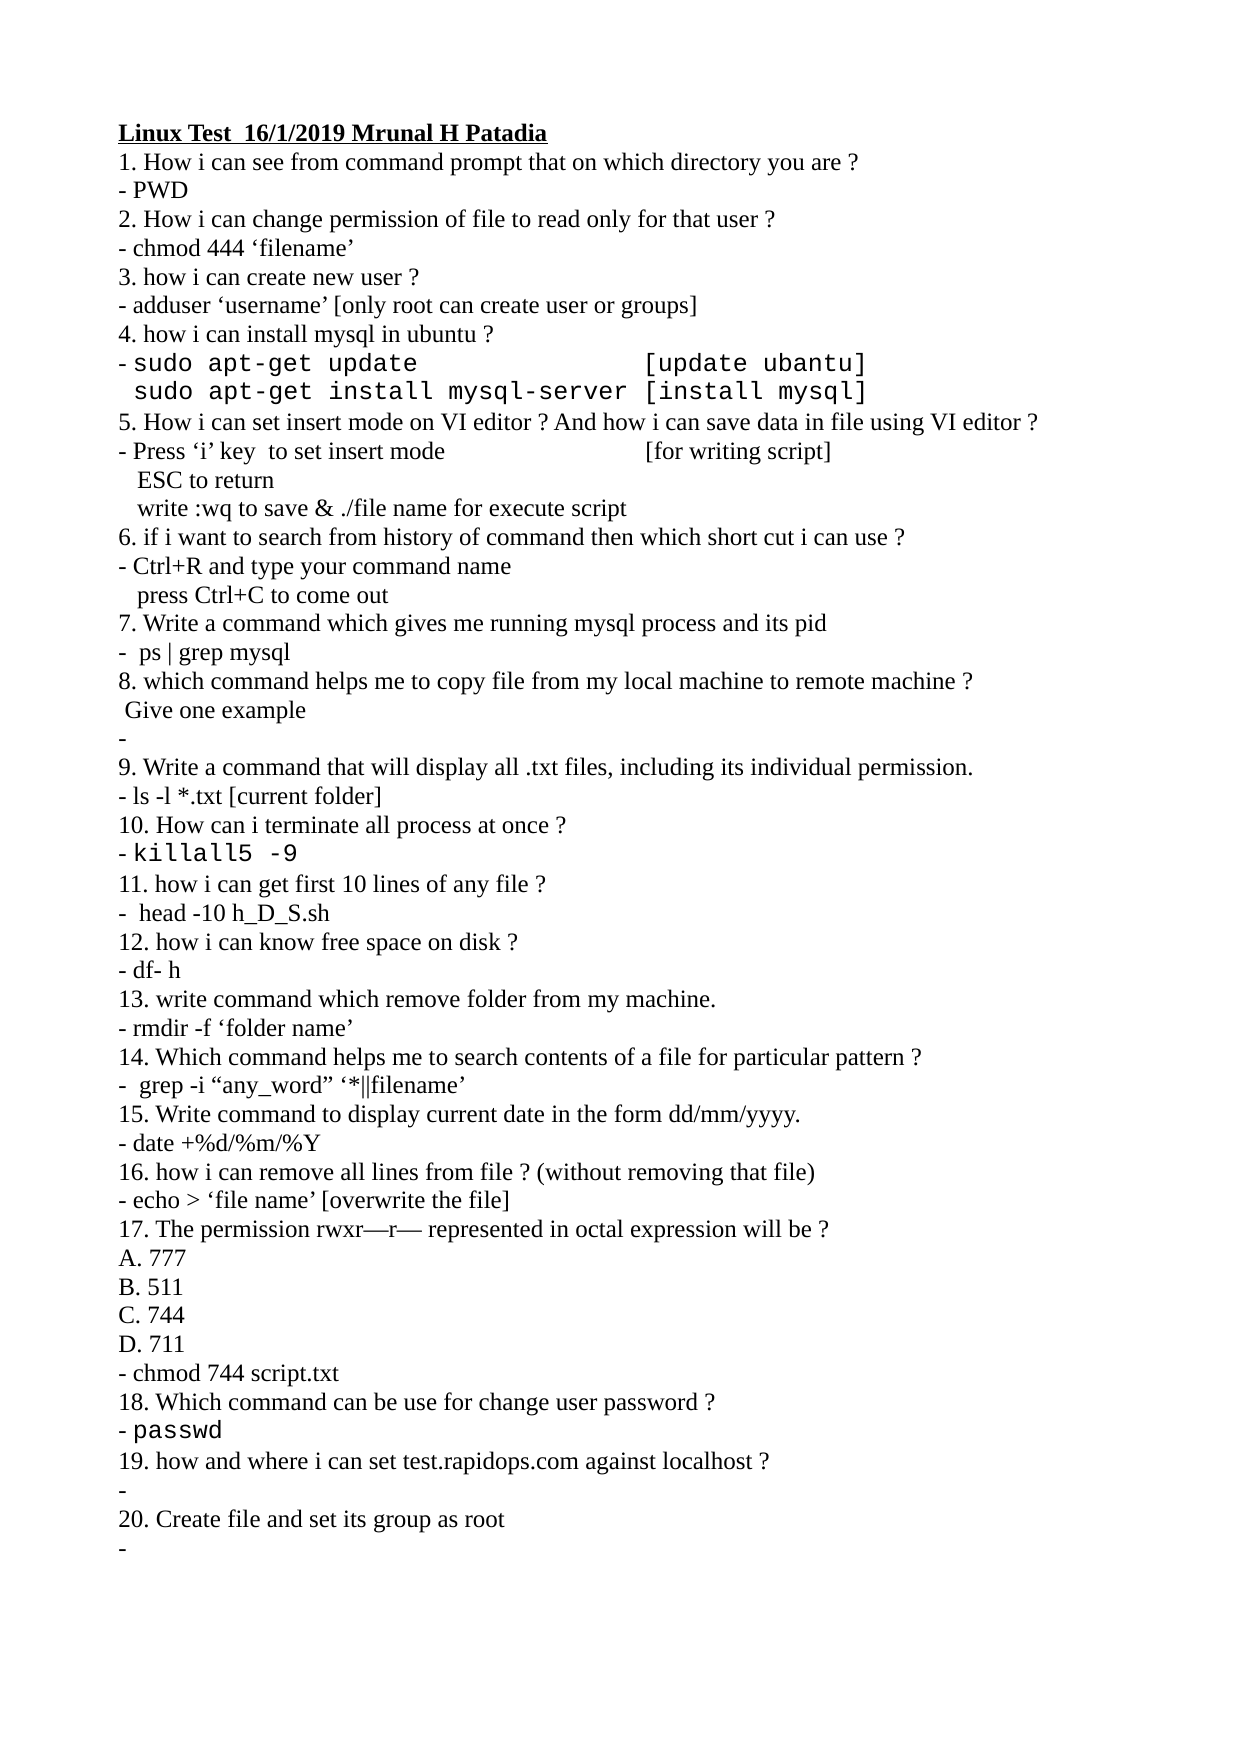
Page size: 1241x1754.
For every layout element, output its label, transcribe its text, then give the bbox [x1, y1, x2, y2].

text 8. which command helps me to copy file from my local machine to remote machine ? [118, 666, 1122, 695]
text 4. how i can install mysql in ubuntu ? [118, 319, 1122, 348]
text - adduser ‘username’ [only root can create user or groups] [118, 291, 1122, 319]
text 20. Create file and set its group as root [118, 1504, 1122, 1533]
text - Ctrl+R and type your command name [118, 551, 1122, 580]
text - Press ‘i’ key to set insert mode [for writing script] [118, 436, 1122, 465]
text 7. Write a command which gives me running mysql process and its pid [118, 608, 1122, 637]
text - chmod 744 script.txt [118, 1358, 1122, 1387]
text 17. The permission ­rwxr—r— represented in octal expression will be ? [118, 1214, 1122, 1243]
text - ls -l *.txt [current folder] [118, 781, 1122, 810]
text 11. how i can get first 10 lines of any file ? [118, 869, 1122, 898]
text - PWD [118, 176, 1122, 204]
text - [118, 1475, 1122, 1504]
text 10. How can i terminate all process at once ? [118, 810, 1122, 838]
text 5. How i can set insert mode on VI editor ? And how i can save data in file using VI editor ? [118, 407, 1122, 436]
text 13. write command which remove folder from my machine. [118, 984, 1122, 1013]
text - chmod 444 ‘filename’ [118, 233, 1122, 262]
text 6. if i want to search from history of command then which short cut i can use ? [118, 522, 1122, 551]
text sudo apt-get install mysql-server [install mysql] [118, 379, 1122, 407]
text C. 744 [118, 1301, 1122, 1329]
text 9. Write a command that will display all .txt files, including its individual permission. [118, 752, 1122, 781]
text - [118, 723, 1122, 752]
text ESC to return [118, 465, 1122, 493]
text - rmdir -f ‘folder name’ [118, 1013, 1122, 1042]
text 3. how i can create new user ? [118, 262, 1122, 291]
text - passwd [118, 1416, 1122, 1446]
text 19. how and where i can set test.rapidops.com against localhost ? [118, 1446, 1122, 1475]
text 14. Which command helps me to search contents of a file for particular pattern ? [118, 1042, 1122, 1071]
text D. 711 [118, 1329, 1122, 1358]
text - ps | grep mysql [118, 637, 1122, 666]
text 16. how i can remove all lines from file ? (without removing that file) [118, 1157, 1122, 1186]
text A. 777 [118, 1243, 1122, 1272]
text B. 511 [118, 1272, 1122, 1301]
text 18. Which command can be use for change user password ? [118, 1387, 1122, 1416]
text Give one example [118, 695, 1122, 723]
text 12. how i can know free space on disk ? [118, 927, 1122, 956]
text - grep -i “any_word” ‘*||filename’ [118, 1071, 1122, 1099]
text - echo > ‘file name’ [overwrite the file] [118, 1186, 1122, 1214]
text press Ctrl+C to come out [118, 580, 1122, 608]
text - killall5 -9 [118, 838, 1122, 869]
text - head -10 h_D_S.sh [118, 898, 1122, 927]
text Linux Test 16/1/2019 Mrunal H Patadia [118, 118, 1122, 147]
text - sudo apt-get update [update ubantu] [118, 348, 1122, 379]
text - df- h [118, 956, 1122, 984]
text write :wq to save & ./file name for execute script [118, 493, 1122, 522]
text - [118, 1533, 1122, 1561]
text 15. Write command to display current date in the form dd/mm/yyyy. [118, 1099, 1122, 1128]
text - date +%d/%m/%Y [118, 1128, 1122, 1157]
text 2. How i can change permission of file to read only for that user ? [118, 204, 1122, 233]
text 1. How i can see from command prompt that on which directory you are ? [118, 147, 1122, 176]
